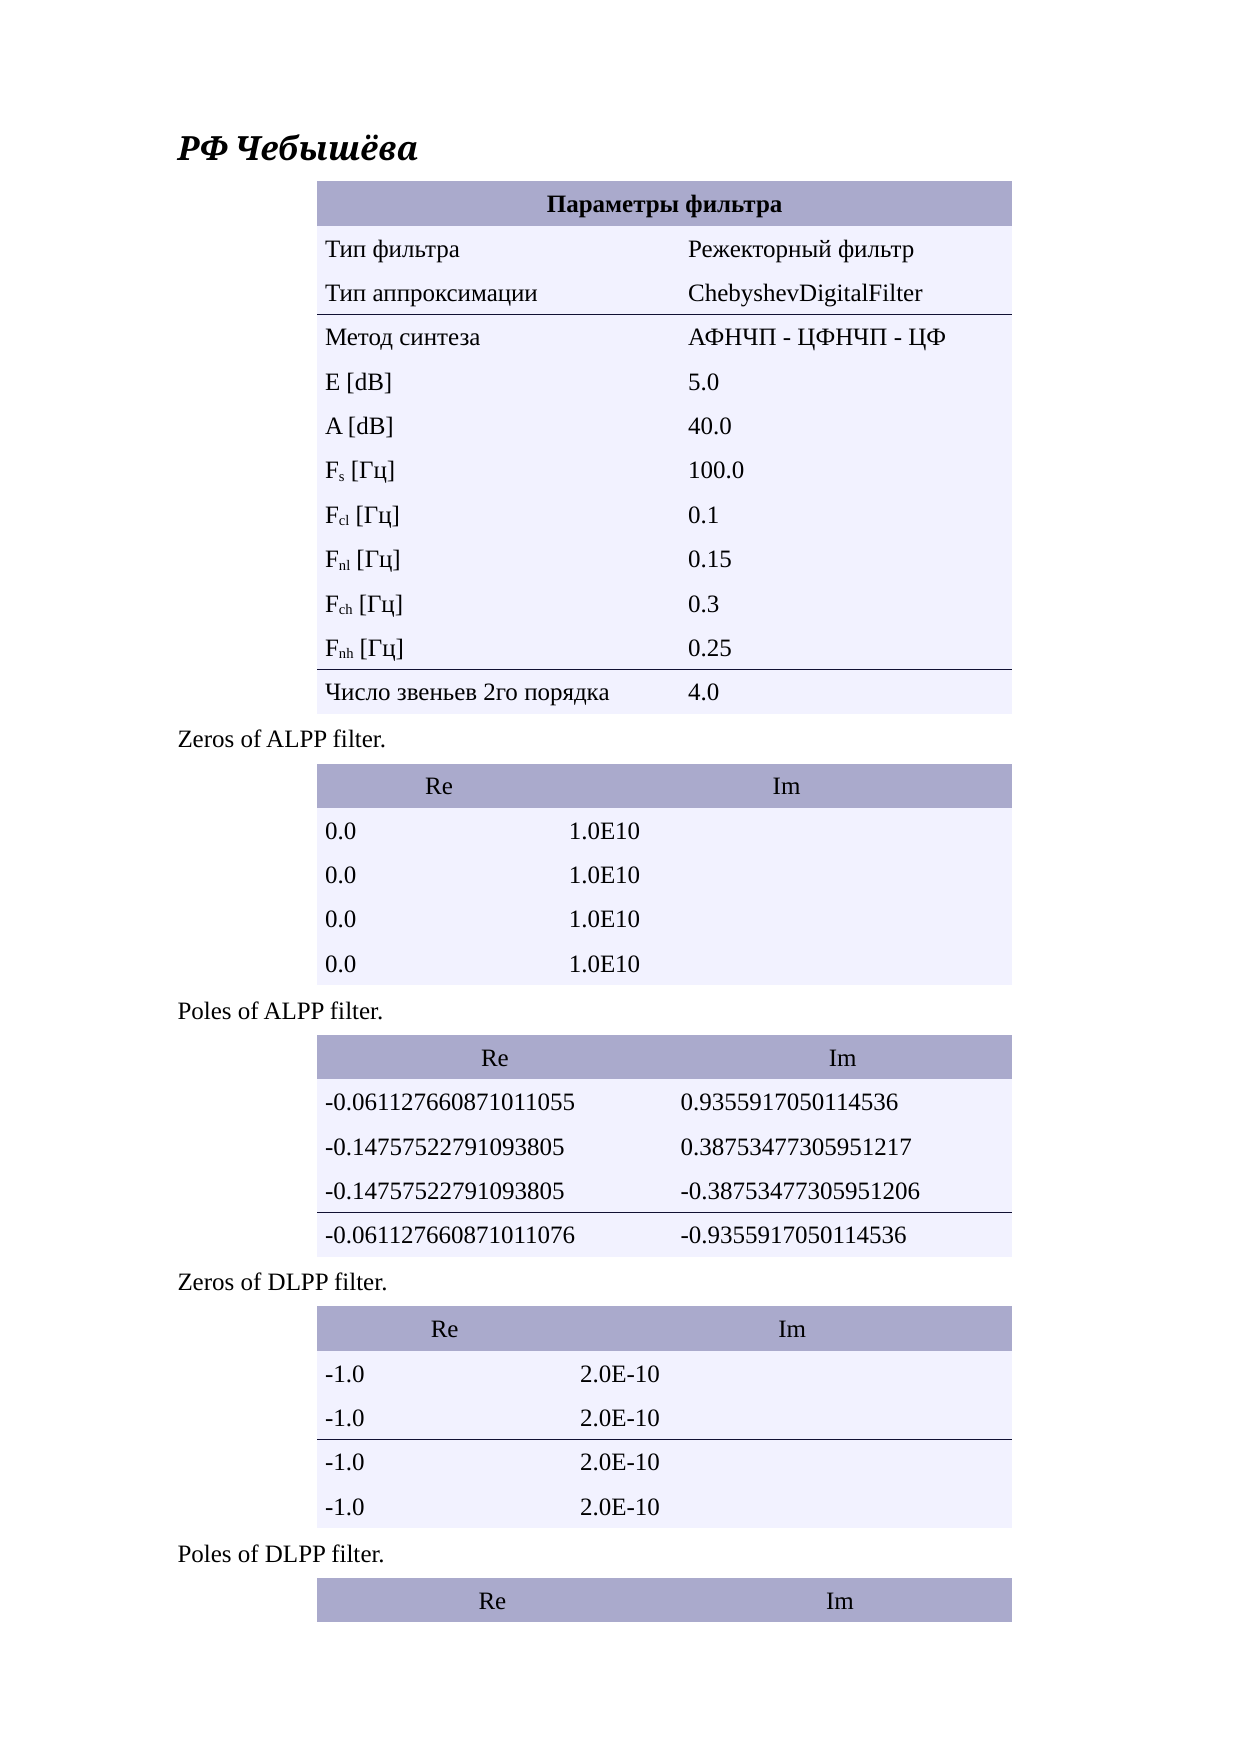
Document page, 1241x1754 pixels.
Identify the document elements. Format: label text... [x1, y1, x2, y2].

table_cell 1.0E10 [561, 808, 1012, 852]
text Zeros of DLPP filter. [177, 1267, 1152, 1296]
table_cell 2.0E-10 [572, 1351, 1012, 1395]
table_cell 1.0E10 [561, 852, 1012, 897]
table_header Параметры фильтра [317, 181, 1012, 226]
table_header Re [317, 1578, 667, 1622]
table_cell -1.0 [317, 1395, 572, 1439]
table_cell -1.0 [317, 1484, 572, 1528]
table_cell Тип аппроксимации [317, 270, 680, 314]
text Poles of ALPP filter. [177, 996, 1152, 1024]
table_cell E [dB] [317, 359, 680, 403]
table_cell АФНЧП - ЦФНЧП - ЦФ [680, 315, 1012, 359]
table_cell Fcl [Гц] [317, 492, 680, 536]
table_header Re [317, 1035, 673, 1079]
table_cell 2.0E-10 [572, 1395, 1012, 1439]
table_cell 0.38753477305951217 [673, 1124, 1012, 1168]
table_cell -0.061127660871011055 [317, 1079, 673, 1124]
table_cell 0.1 [680, 492, 1012, 536]
table_cell Fch [Гц] [317, 581, 680, 625]
table_cell A [dB] [317, 403, 680, 448]
table_cell -0.061127660871011076 [317, 1213, 673, 1257]
table_header Re [317, 764, 561, 808]
table_cell -0.38753477305951206 [673, 1168, 1012, 1212]
table_cell -0.9355917050114536 [673, 1213, 1012, 1257]
table_cell Режекторный фильтр [680, 226, 1012, 270]
table_cell Fnh [Гц] [317, 625, 680, 669]
table_cell 0.0 [317, 808, 561, 852]
table_cell Тип фильтра [317, 226, 680, 270]
table_cell -1.0 [317, 1351, 572, 1395]
table_header Im [572, 1306, 1012, 1351]
table_header Im [673, 1035, 1012, 1079]
table_cell -0.14757522791093805 [317, 1168, 673, 1212]
table_cell Число звеньев 2го порядка [317, 670, 680, 714]
table_cell 0.0 [317, 852, 561, 897]
table_cell ChebyshevDigitalFilter [680, 270, 1012, 314]
table_cell 0.25 [680, 625, 1012, 669]
table_cell -0.14757522791093805 [317, 1124, 673, 1168]
table_header Re [317, 1306, 572, 1351]
table_cell 0.0 [317, 941, 561, 985]
table_cell -1.0 [317, 1440, 572, 1484]
text Poles of DLPP filter. [177, 1539, 1152, 1567]
table_cell 100.0 [680, 448, 1012, 492]
table_cell 0.9355917050114536 [673, 1079, 1012, 1124]
table_cell 1.0E10 [561, 897, 1012, 941]
table_cell 0.0 [317, 897, 561, 941]
table_cell Fnl [Гц] [317, 536, 680, 581]
text Zeros of ALPP filter. [177, 724, 1152, 753]
subtitle РФ Чебышёва [177, 131, 1152, 169]
table_cell 4.0 [680, 670, 1012, 714]
table_cell Fs [Гц] [317, 448, 680, 492]
table_cell 40.0 [680, 403, 1012, 448]
table_header Im [561, 764, 1012, 808]
table_cell 1.0E10 [561, 941, 1012, 985]
table_cell 0.15 [680, 536, 1012, 581]
table_cell Метод синтеза [317, 315, 680, 359]
table_cell 0.3 [680, 581, 1012, 625]
table_cell 2.0E-10 [572, 1440, 1012, 1484]
table_cell 5.0 [680, 359, 1012, 403]
table_cell 2.0E-10 [572, 1484, 1012, 1528]
table_header Im [667, 1578, 1012, 1622]
